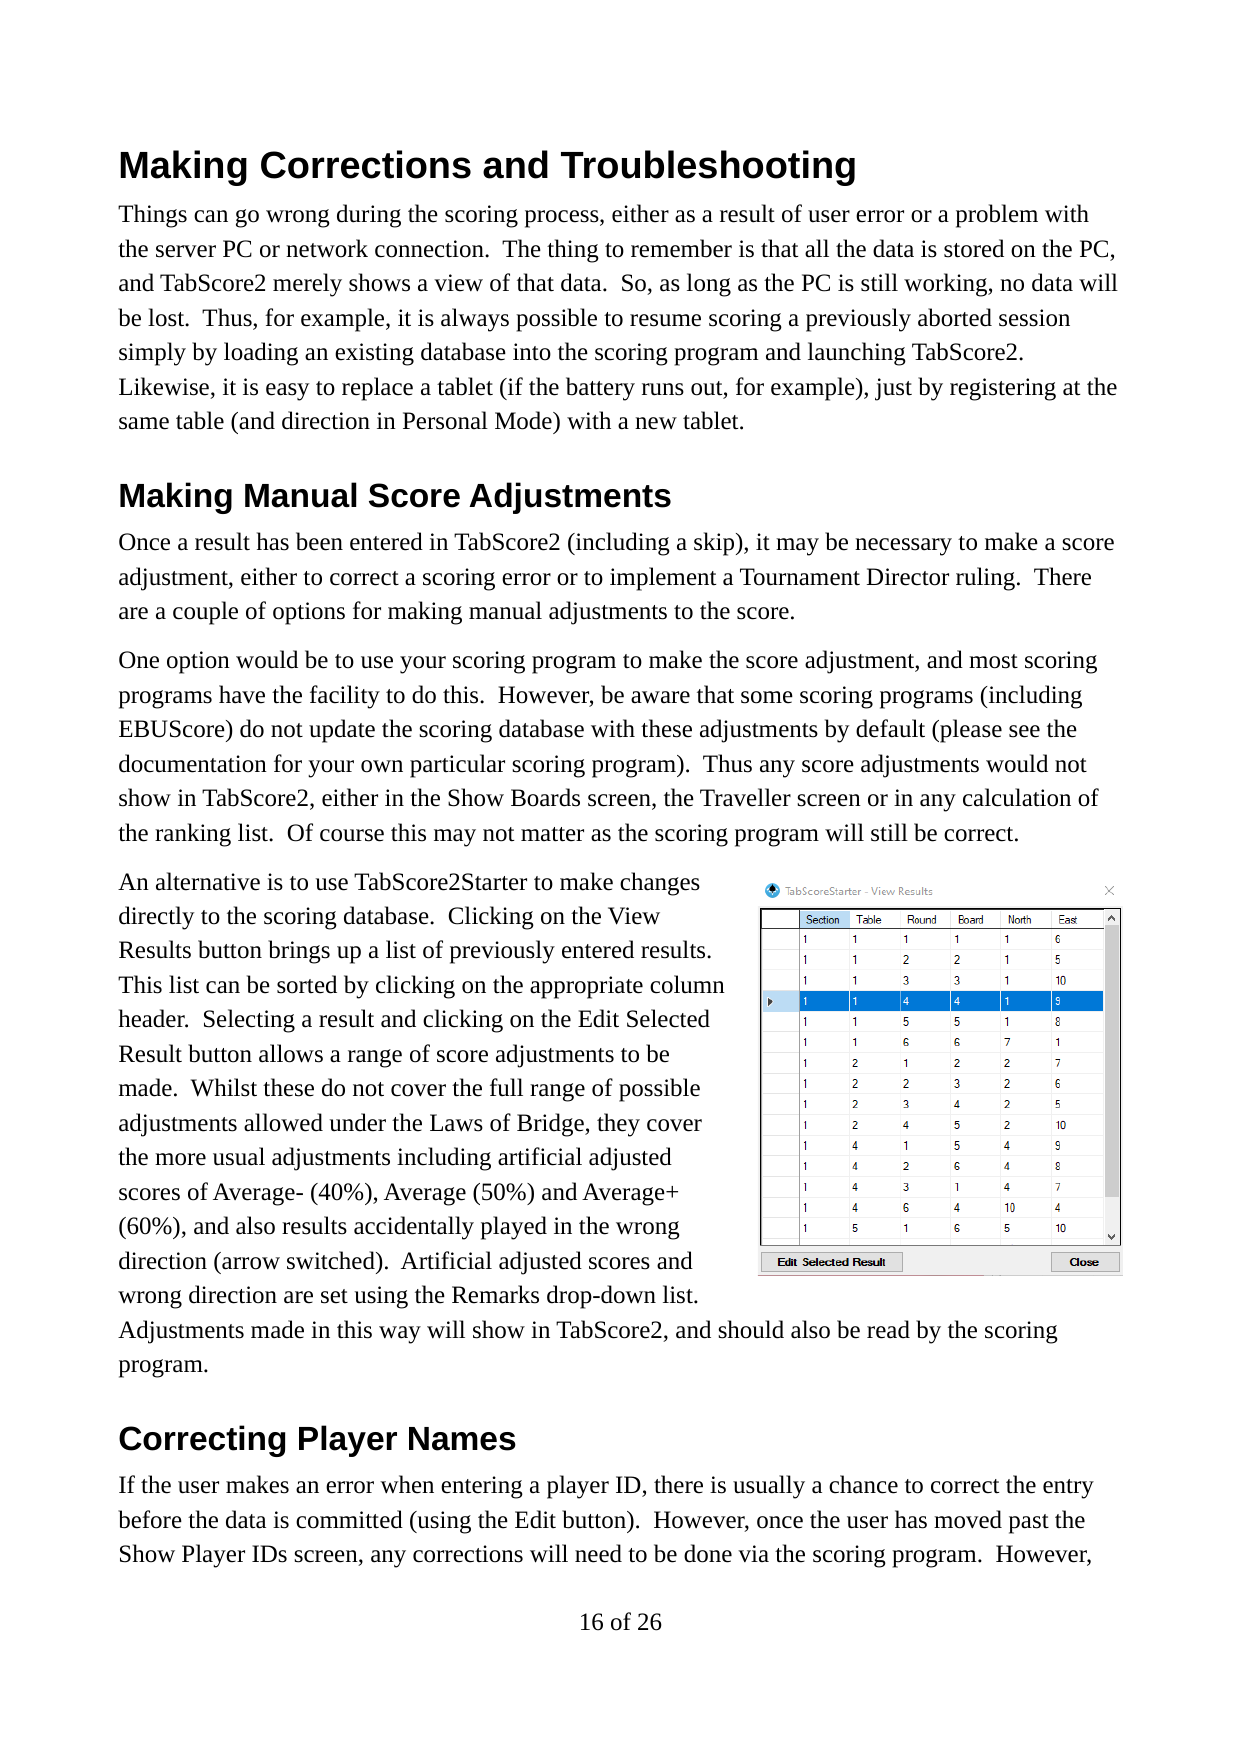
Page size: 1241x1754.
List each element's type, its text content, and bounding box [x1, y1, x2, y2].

subtitle Correcting Player Names [118, 1419, 1122, 1458]
subtitle Making Corrections and Troubleshooting [118, 143, 1122, 187]
text One option would be to use your scoring program to make the score adjustment, and most scoring programs have the facility to do this. However, be aware that some scoring programs (including EBUScore) do not update the scoring database with these adjustments by default (please see the documentation for your own particular scoring program). Thus any score adjustments would not show in TabScore2, either in the Show Boards screen, the Traveller screen or in any calculation of the ranking list. Of course this may not matter as the scoring program will still be correct. [118, 645, 1122, 846]
subtitle Making Manual Score Adjustments [118, 476, 1122, 515]
text An alternative is to use TabScore2Starter to make changes directly to the scoring database. Clicking on the View Results button brings up a list of previously entered results. This list can be sorted by clicking on the appropriate column header. Selecting a result and clicking on the Edit Selected Result button allows a range of score adjustments to be made. Whilst these do not cover the full range of possible adjustments allowed under the Laws of Bridge, they cover the more usual adjustments including artificial adjusted scores of Average- (40%), Average (50%) and Average+ (60%), and also results accidentally played in the wrong direction (arrow switched). Artificial adjusted scores and wrong direction are set using the Remarks drop-down list. Adjustments made in this way will show in TabScore2, and should also be read by the scoring program. [118, 867, 1122, 1378]
text Things can go wrong during the scoring process, either as a result of user error or a problem with the server PC or network connection. The thing to remember is that all the data is stored on the PC, and TabScore2 merely shows a view of that data. So, as long as the PC is still working, no data will be lost. Thus, for example, it is always possible to resume scoring a previously aborted session simply by loading an existing database into the scoring program and launching TabScore2. Likewise, it is easy to replace a tablet (if the battery runs out, for example), just by registering at the same table (and direction in Personal Mode) with a new tablet. [118, 199, 1122, 435]
picture [757, 877, 1123, 1276]
text If the user makes an error when entering a player ID, there is usually a chance to correct the entry before the data is committed (using the Edit button). However, once the user has moved past the Show Player IDs screen, any corrections will need to be done via the scoring program. However, [118, 1470, 1122, 1568]
text Once a result has been entered in TabScore2 (including a skip), it may be necessary to make a score adjustment, either to correct a scoring error or to implement a Tournament Director ruling. There are a couple of options for making manual adjustments to the score. [118, 527, 1122, 625]
